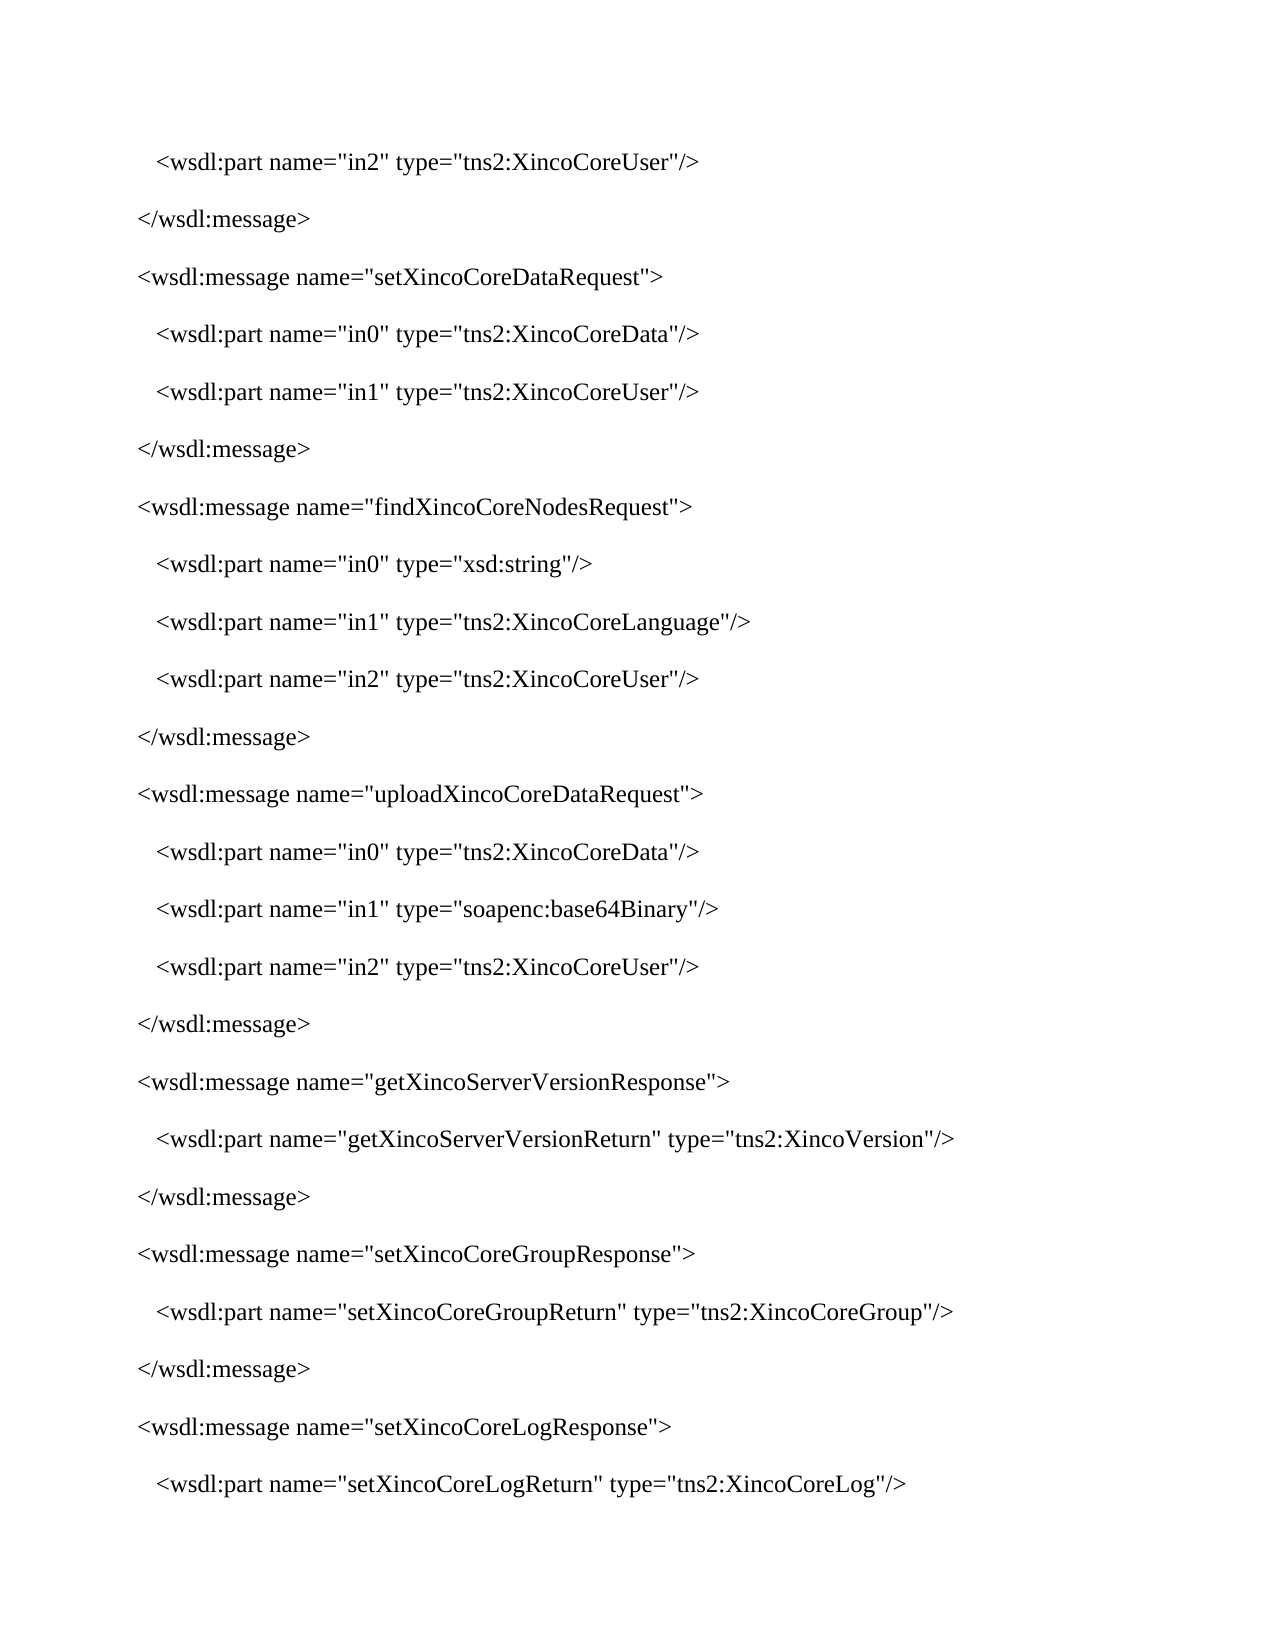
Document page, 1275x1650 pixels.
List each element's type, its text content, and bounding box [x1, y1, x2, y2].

text <wsdl:part name="in0" type="xsd:string"/> [118, 549, 1157, 578]
text </wsdl:message> [118, 1182, 1157, 1211]
text </wsdl:message> [118, 1354, 1157, 1383]
text <wsdl:part name="in0" type="tns2:XincoCoreData"/> [118, 319, 1157, 348]
text <wsdl:part name="in0" type="tns2:XincoCoreData"/> [118, 837, 1157, 866]
text <wsdl:part name="in2" type="tns2:XincoCoreUser"/> [118, 952, 1157, 981]
text <wsdl:message name="setXincoCoreDataRequest"> [118, 262, 1157, 291]
text <wsdl:message name="setXincoCoreLogResponse"> [118, 1412, 1157, 1441]
text <wsdl:message name="getXincoServerVersionResponse"> [118, 1067, 1157, 1096]
text <wsdl:part name="in2" type="tns2:XincoCoreUser"/> [118, 664, 1157, 693]
text <wsdl:part name="in2" type="tns2:XincoCoreUser"/> [118, 147, 1157, 176]
text <wsdl:message name="setXincoCoreGroupResponse"> [118, 1239, 1157, 1268]
text </wsdl:message> [118, 204, 1157, 233]
text <wsdl:part name="setXincoCoreGroupReturn" type="tns2:XincoCoreGroup"/> [118, 1297, 1157, 1326]
text </wsdl:message> [118, 434, 1157, 463]
text <wsdl:part name="in1" type="tns2:XincoCoreLanguage"/> [118, 607, 1157, 636]
text <wsdl:message name="findXincoCoreNodesRequest"> [118, 492, 1157, 521]
text <wsdl:message name="uploadXincoCoreDataRequest"> [118, 779, 1157, 808]
text </wsdl:message> [118, 722, 1157, 751]
text <wsdl:part name="in1" type="tns2:XincoCoreUser"/> [118, 377, 1157, 406]
text <wsdl:part name="setXincoCoreLogReturn" type="tns2:XincoCoreLog"/> [118, 1469, 1157, 1498]
text <wsdl:part name="getXincoServerVersionReturn" type="tns2:XincoVersion"/> [118, 1124, 1157, 1153]
text <wsdl:part name="in1" type="soapenc:base64Binary"/> [118, 894, 1157, 923]
text </wsdl:message> [118, 1009, 1157, 1038]
